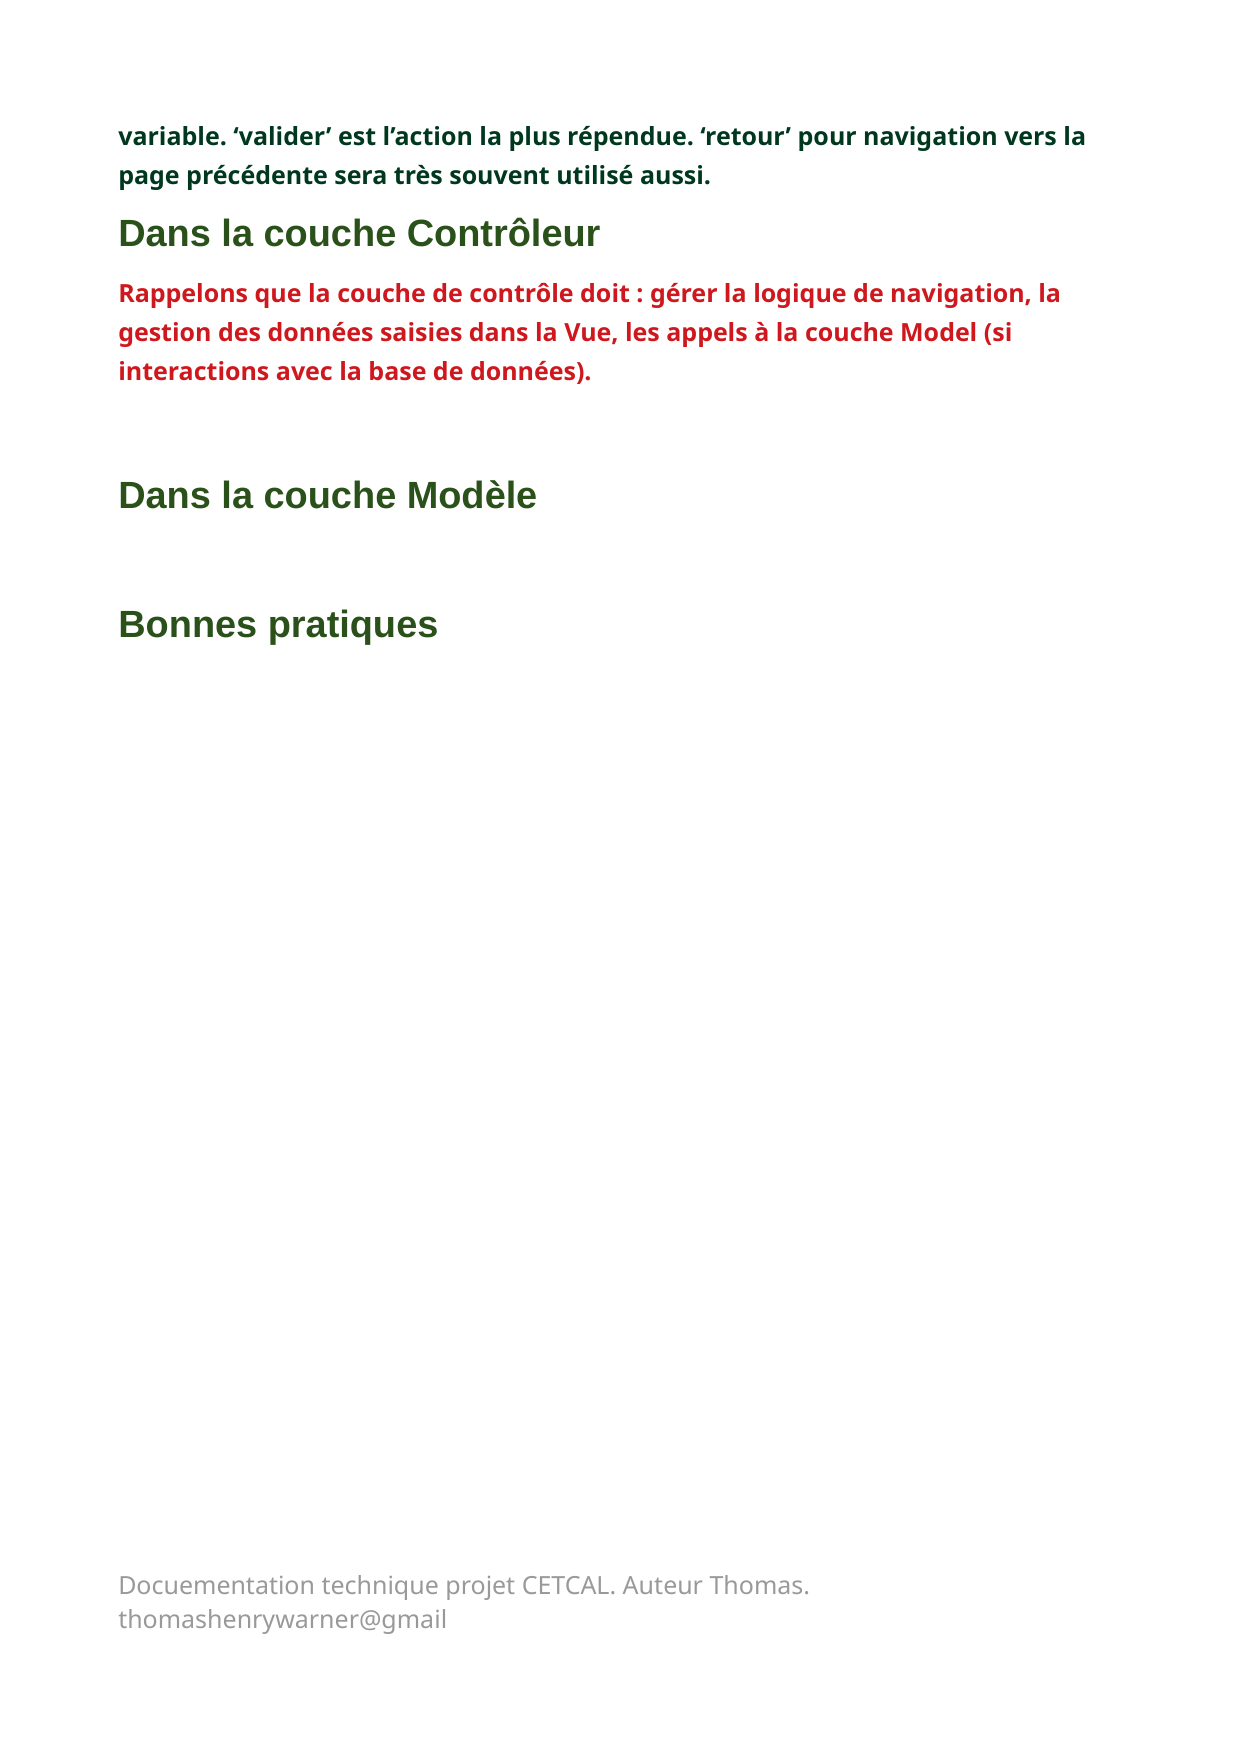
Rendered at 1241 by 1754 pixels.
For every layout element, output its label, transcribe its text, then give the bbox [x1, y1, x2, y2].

text Bonnes pratiques [118, 602, 1122, 646]
text Dans la couche Contrôleur [118, 211, 1122, 255]
text Rappelons que la couche de contrôle doit : gérer la logique de navigation, la gestion des données saisies dans la Vue, les appels à la couche Model (si interactions avec la base de données). [118, 276, 1122, 388]
text Dans la couche Modèle [118, 472, 1122, 516]
text variable. ‘valider’ est l’action la plus répendue. ‘retour’ pour navigation vers la page précédente sera très souvent utilisé aussi. [118, 118, 1122, 191]
